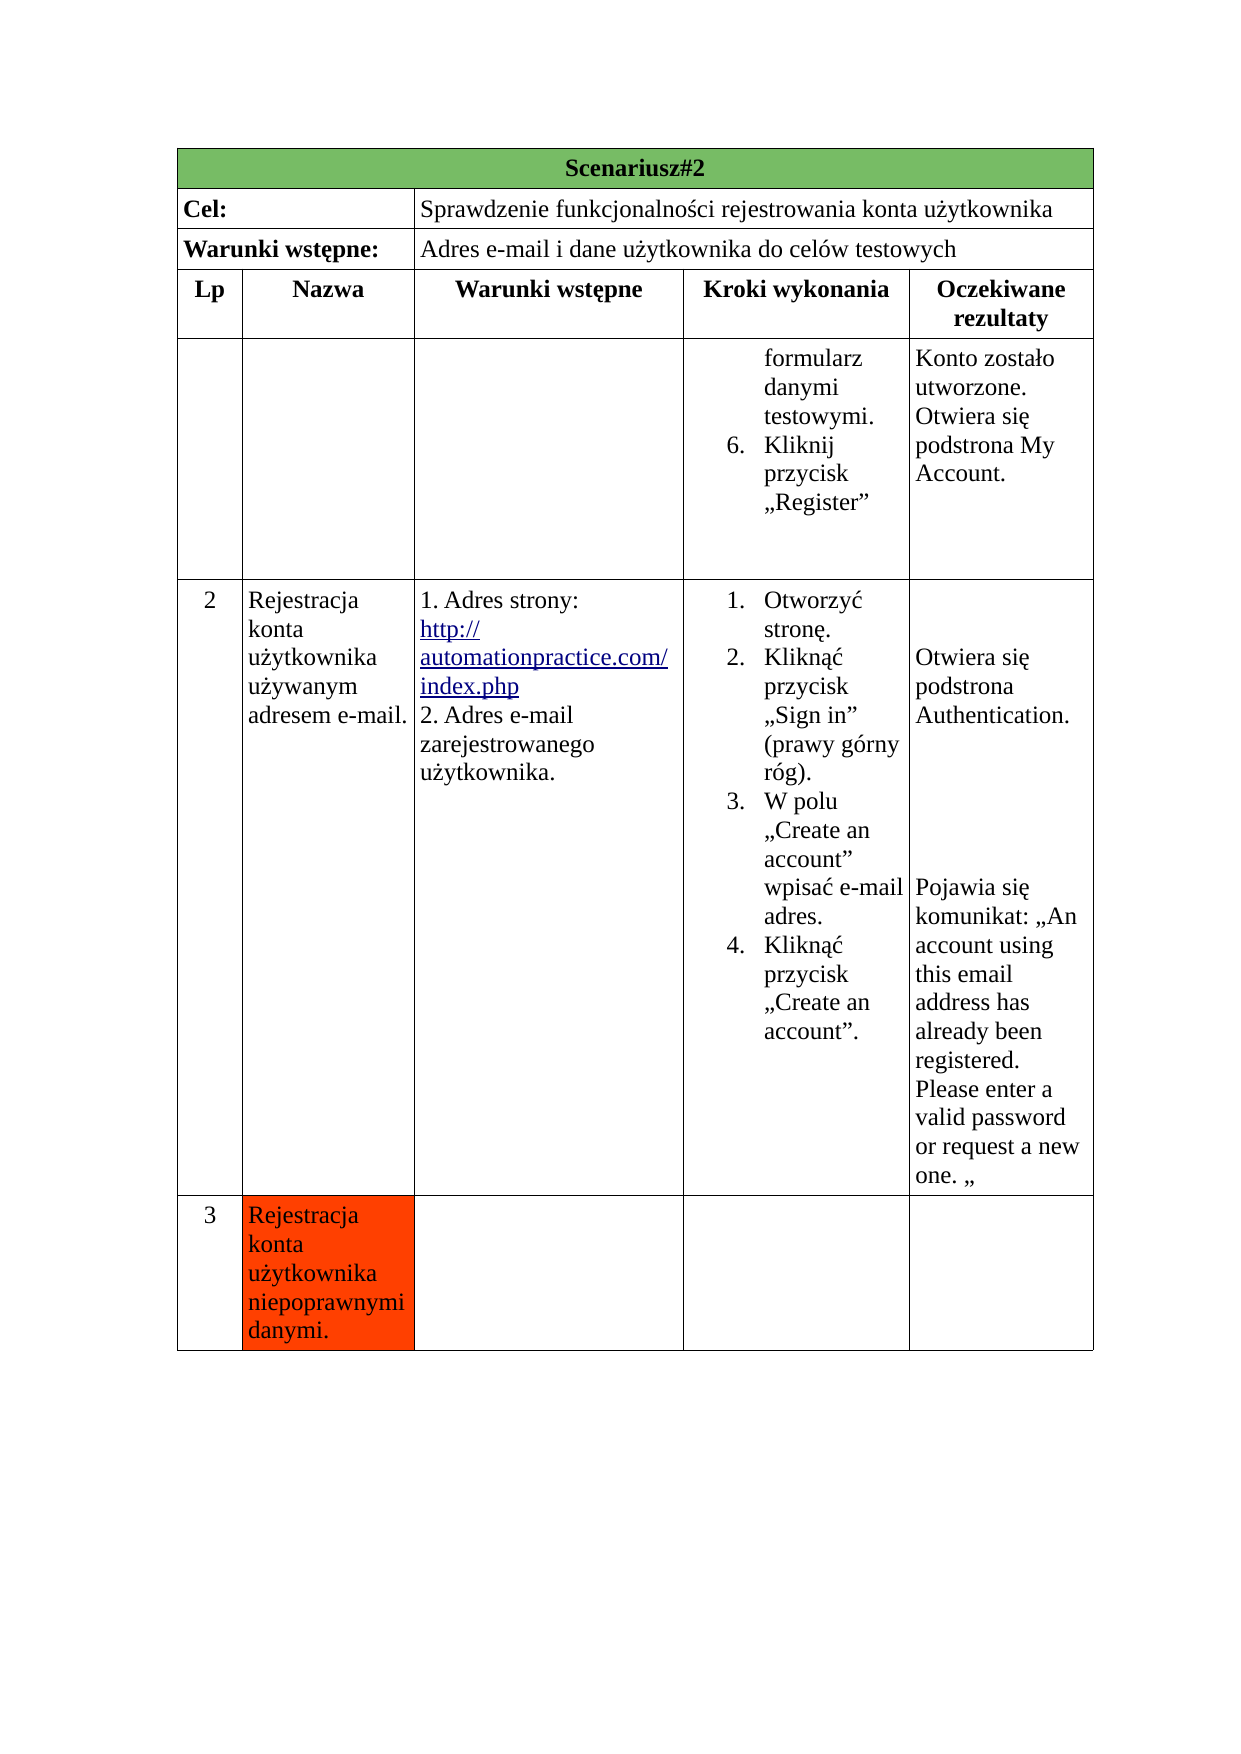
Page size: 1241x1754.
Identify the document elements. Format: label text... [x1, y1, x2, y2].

table_cell [415, 339, 683, 579]
table_cell Adres e-mail i dane użytkownika do celów testowych [415, 229, 1093, 268]
table_cell 3 [178, 1196, 242, 1350]
table_cell [684, 1196, 909, 1350]
table_header Scenariusz#2 [178, 149, 1093, 188]
table_cell Otworzyć stronę. Kliknąć przycisk „Sign in” (prawy górny róg). W polu „Create an account” wpisać poprawny e-mail adres. Kliknąć przycisk „Create an account”. Wypełnij formularz danymi testowymi. Kliknij przycisk „Register” [684, 339, 909, 579]
table_cell Cel: [178, 189, 414, 228]
table_cell Nazwa [243, 270, 414, 338]
table_cell [910, 1196, 1093, 1350]
table_cell Warunki wstępne: [178, 229, 414, 268]
table_cell Lp [178, 270, 242, 338]
table_cell Otwiera się podstrona Authentication. Pojawia się komunikat: „An account using this email address has already been registered. Please enter a valid password or request a new one. „ [910, 580, 1093, 1194]
table_cell Warunki wstępne [415, 270, 683, 338]
table_cell Konto zostało utworzone. Otwiera się podstrona My Account. [910, 339, 1093, 579]
table_cell Kroki wykonania [684, 270, 909, 338]
table_cell [178, 339, 242, 579]
table_cell 2 [178, 580, 242, 1194]
table_cell Rejestracja konta użytkownika używanym adresem e-mail. [243, 580, 414, 1194]
table_cell Otworzyć stronę. Kliknąć przycisk „Sign in” (prawy górny róg). W polu „Create an account” wpisać e-mail adres. Kliknąć przycisk „Create an account”. [684, 580, 909, 1194]
table_cell [243, 339, 414, 579]
table_cell Sprawdzenie funkcjonalności rejestrowania konta użytkownika [415, 189, 1093, 228]
table_cell Oczekiwane rezultaty [910, 270, 1093, 338]
table_cell 1. Adres strony: http://automationpractice.com/index.php 2. Adres e-mail zarejestrowanego użytkownika. [415, 580, 683, 1194]
table_cell Rejestracja konta użytkownika niepoprawnymi danymi. [243, 1196, 414, 1350]
table_cell [415, 1196, 683, 1350]
